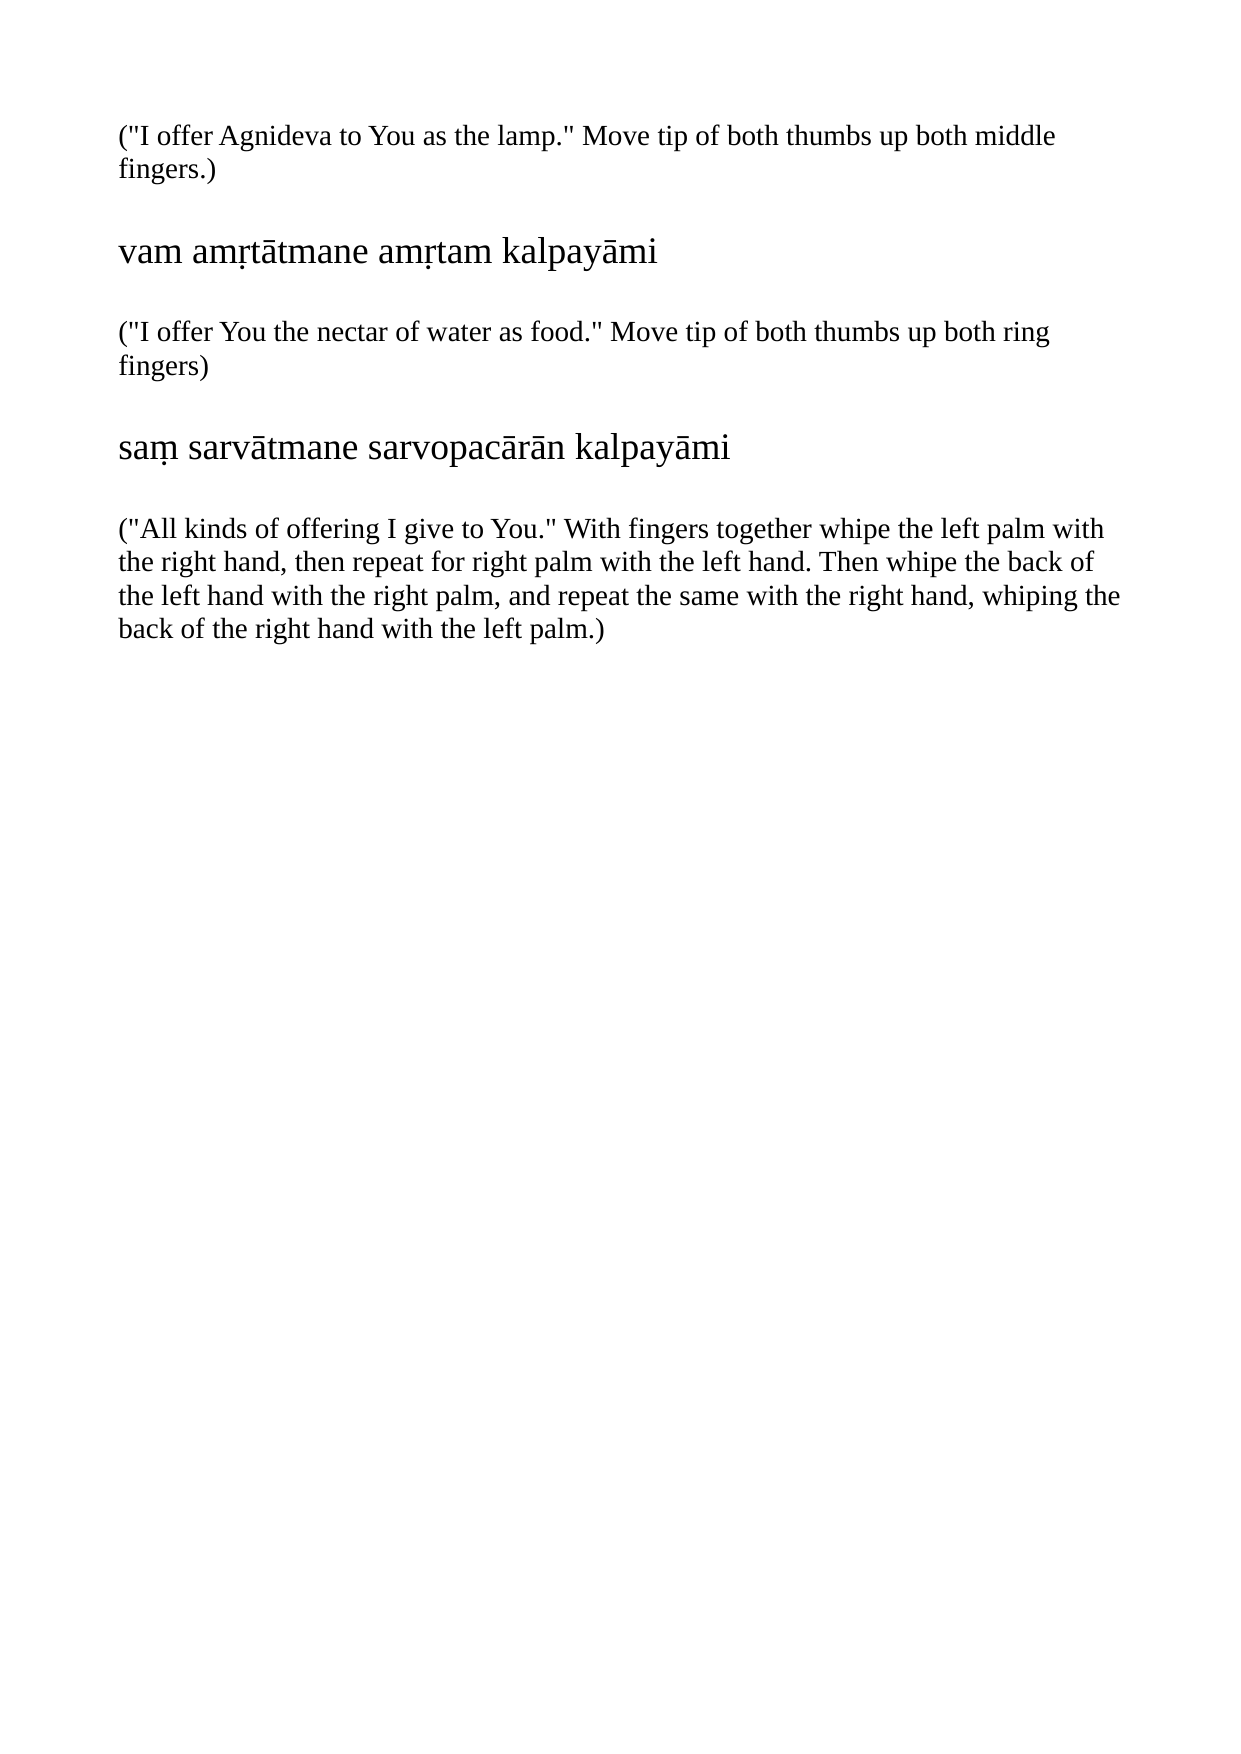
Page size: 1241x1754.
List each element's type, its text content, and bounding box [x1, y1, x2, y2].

text ("I offer Agnideva to You as the lamp." Move tip of both thumbs up both middle fingers.) [118, 118, 1122, 185]
text saṃ sarvātmane sarvopacārān kalpayāmi [118, 425, 1122, 468]
text ("I offer You the nectar of water as food." Move tip of both thumbs up both ring fingers) [118, 314, 1122, 382]
text vam amṛtātmane amṛtam kalpayāmi [118, 228, 1122, 271]
text ("All kinds of offering I give to You." With fingers together whipe the left palm with the right hand, then repeat for right palm with the left hand. Then whipe the back of the left hand with the right palm, and repeat the same with the right hand, whiping the back of the right hand with the left palm.) [118, 511, 1122, 645]
